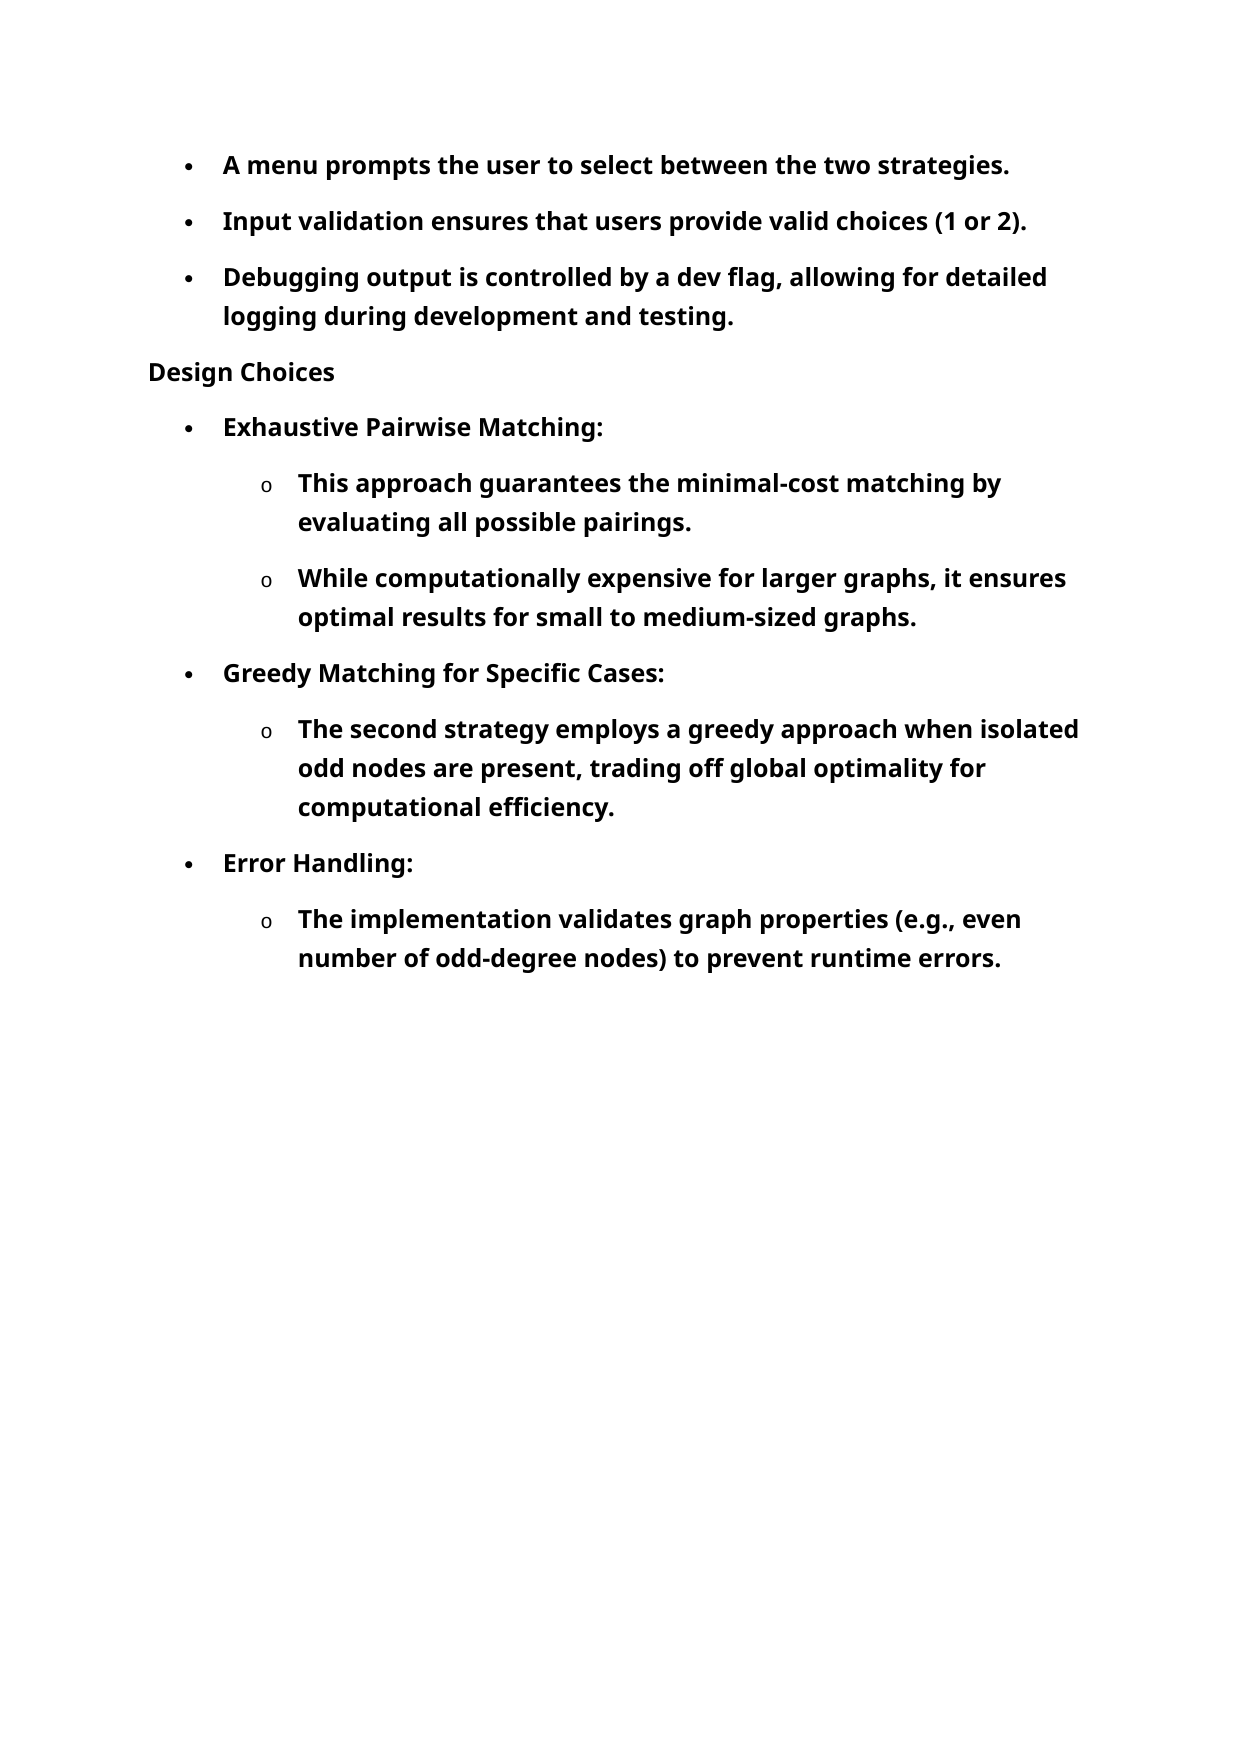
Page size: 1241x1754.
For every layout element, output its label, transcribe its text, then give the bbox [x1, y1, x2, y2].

list While computationally expensive for larger graphs, it ensures optimal results for small to medium-sized graphs. [260, 561, 1093, 634]
list Debugging output is controlled by a dev flag, allowing for detailed logging during development and testing. [185, 259, 1093, 332]
list Exhaustive Pairwise Matching: [185, 410, 1093, 444]
list A menu prompts the user to select between the two strategies. [185, 148, 1093, 182]
list The second strategy employs a greedy approach when isolated odd nodes are present, trading off global optimality for computational efficiency. [260, 712, 1093, 824]
list Error Handling: [185, 846, 1093, 880]
list This approach guarantees the minimal-cost matching by evaluating all possible pairings. [260, 466, 1093, 539]
text Design Choices [148, 354, 1093, 388]
list Input validation ensures that users provide valid choices (1 or 2). [185, 203, 1093, 237]
list The implementation validates graph properties (e.g., even number of odd-degree nodes) to prevent runtime errors. [260, 902, 1093, 975]
list Greedy Matching for Specific Cases: [185, 656, 1093, 690]
